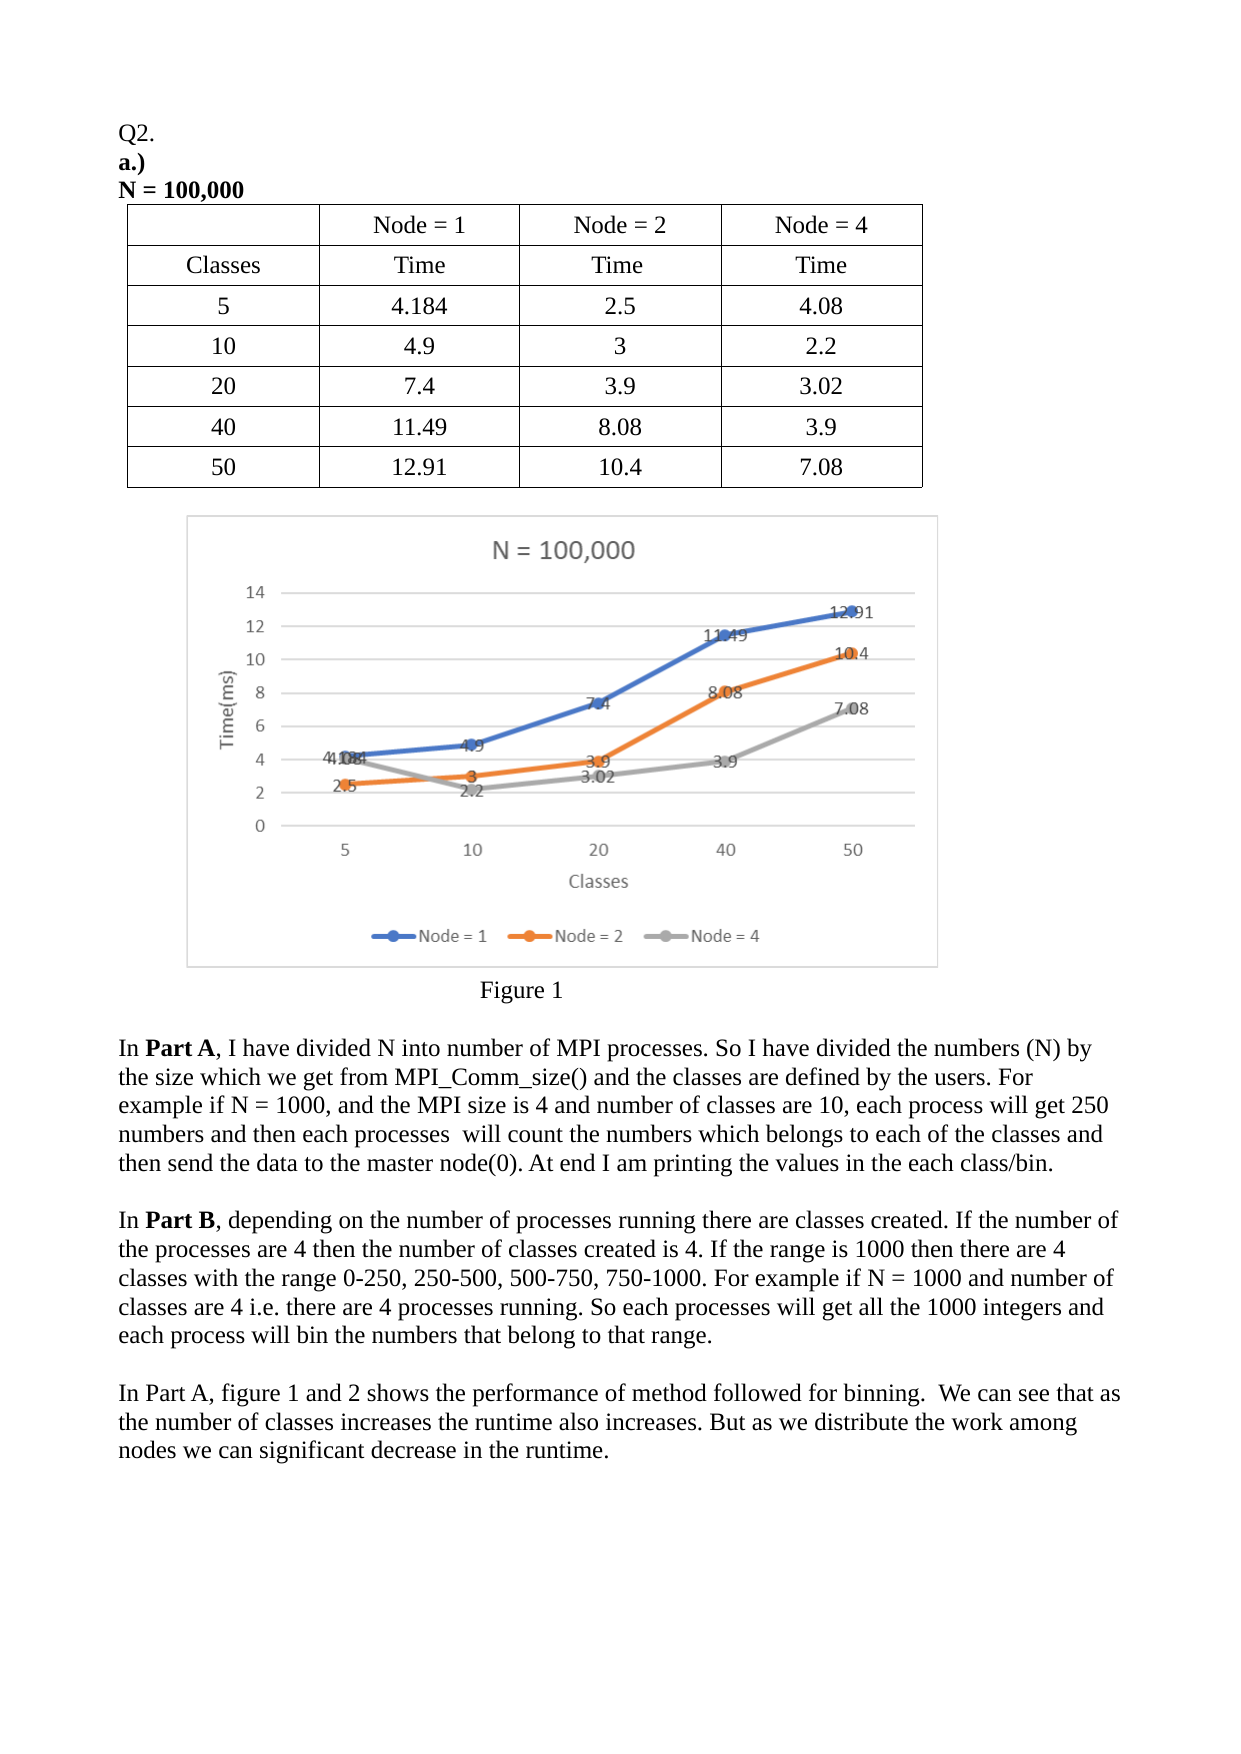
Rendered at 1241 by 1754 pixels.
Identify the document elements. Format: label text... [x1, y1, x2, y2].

table_cell 4.9 [320, 326, 519, 366]
text In Part A, figure 1 and 2 shows the performance of method followed for binning. We can see that as the number of classes increases the runtime also increases. But as we distribute the work among nodes we can significant decrease in the runtime. [118, 1378, 1122, 1464]
table_header Node = 4 [722, 205, 922, 245]
table_header Node = 1 [320, 205, 519, 245]
text Figure 1 [118, 918, 1122, 1004]
picture [186, 515, 939, 968]
table_cell 8.08 [520, 407, 721, 446]
text In Part B, depending on the number of processes running there are classes created. If the number of the processes are 4 then the number of classes created is 4. If the range is 1000 then there are 4 classes with the range 0-250, 250-500, 500-750, 750-1000. For example if N = 1000 and number of classes are 4 i.e. there are 4 processes running. So each processes will get all the 1000 integers and each process will bin the numbers that belong to that range. [118, 1205, 1122, 1349]
table_cell 2.5 [520, 286, 721, 325]
table_cell 10 [128, 326, 319, 366]
table_cell 5 [128, 286, 319, 325]
table_header [128, 205, 319, 245]
table_header Node = 2 [520, 205, 721, 245]
table_cell 40 [128, 407, 319, 446]
table_cell 12.91 [320, 447, 519, 487]
table_cell 50 [128, 447, 319, 487]
table_cell Classes [128, 246, 319, 285]
table_cell 3 [520, 326, 721, 366]
table_cell Time [520, 246, 721, 285]
table_cell 7.08 [722, 447, 922, 487]
text a.) [118, 147, 1122, 176]
text In Part A, I have divided N into number of MPI processes. So I have divided the numbers (N) by the size which we get from MPI_Comm_size() and the classes are defined by the users. For example if N = 1000, and the MPI size is 4 and number of classes are 10, each process will get 250 numbers and then each processes will count the numbers which belongs to each of the classes and then send the data to the master node(0). At end I am printing the values in the each class/bin. [118, 1033, 1122, 1177]
table_cell 4.08 [722, 286, 922, 325]
table_cell Time [320, 246, 519, 285]
table_cell Time [722, 246, 922, 285]
table_cell 10.4 [520, 447, 721, 487]
table_cell 20 [128, 367, 319, 406]
table_cell 3.02 [722, 367, 922, 406]
table_cell 4.184 [320, 286, 519, 325]
text Q2. [118, 118, 1122, 147]
table_cell 3.9 [722, 407, 922, 446]
table_cell 7.4 [320, 367, 519, 406]
text N = 100,000 [118, 176, 1122, 204]
table_cell 2.2 [722, 326, 922, 366]
table_cell 3.9 [520, 367, 721, 406]
table_cell 11.49 [320, 407, 519, 446]
